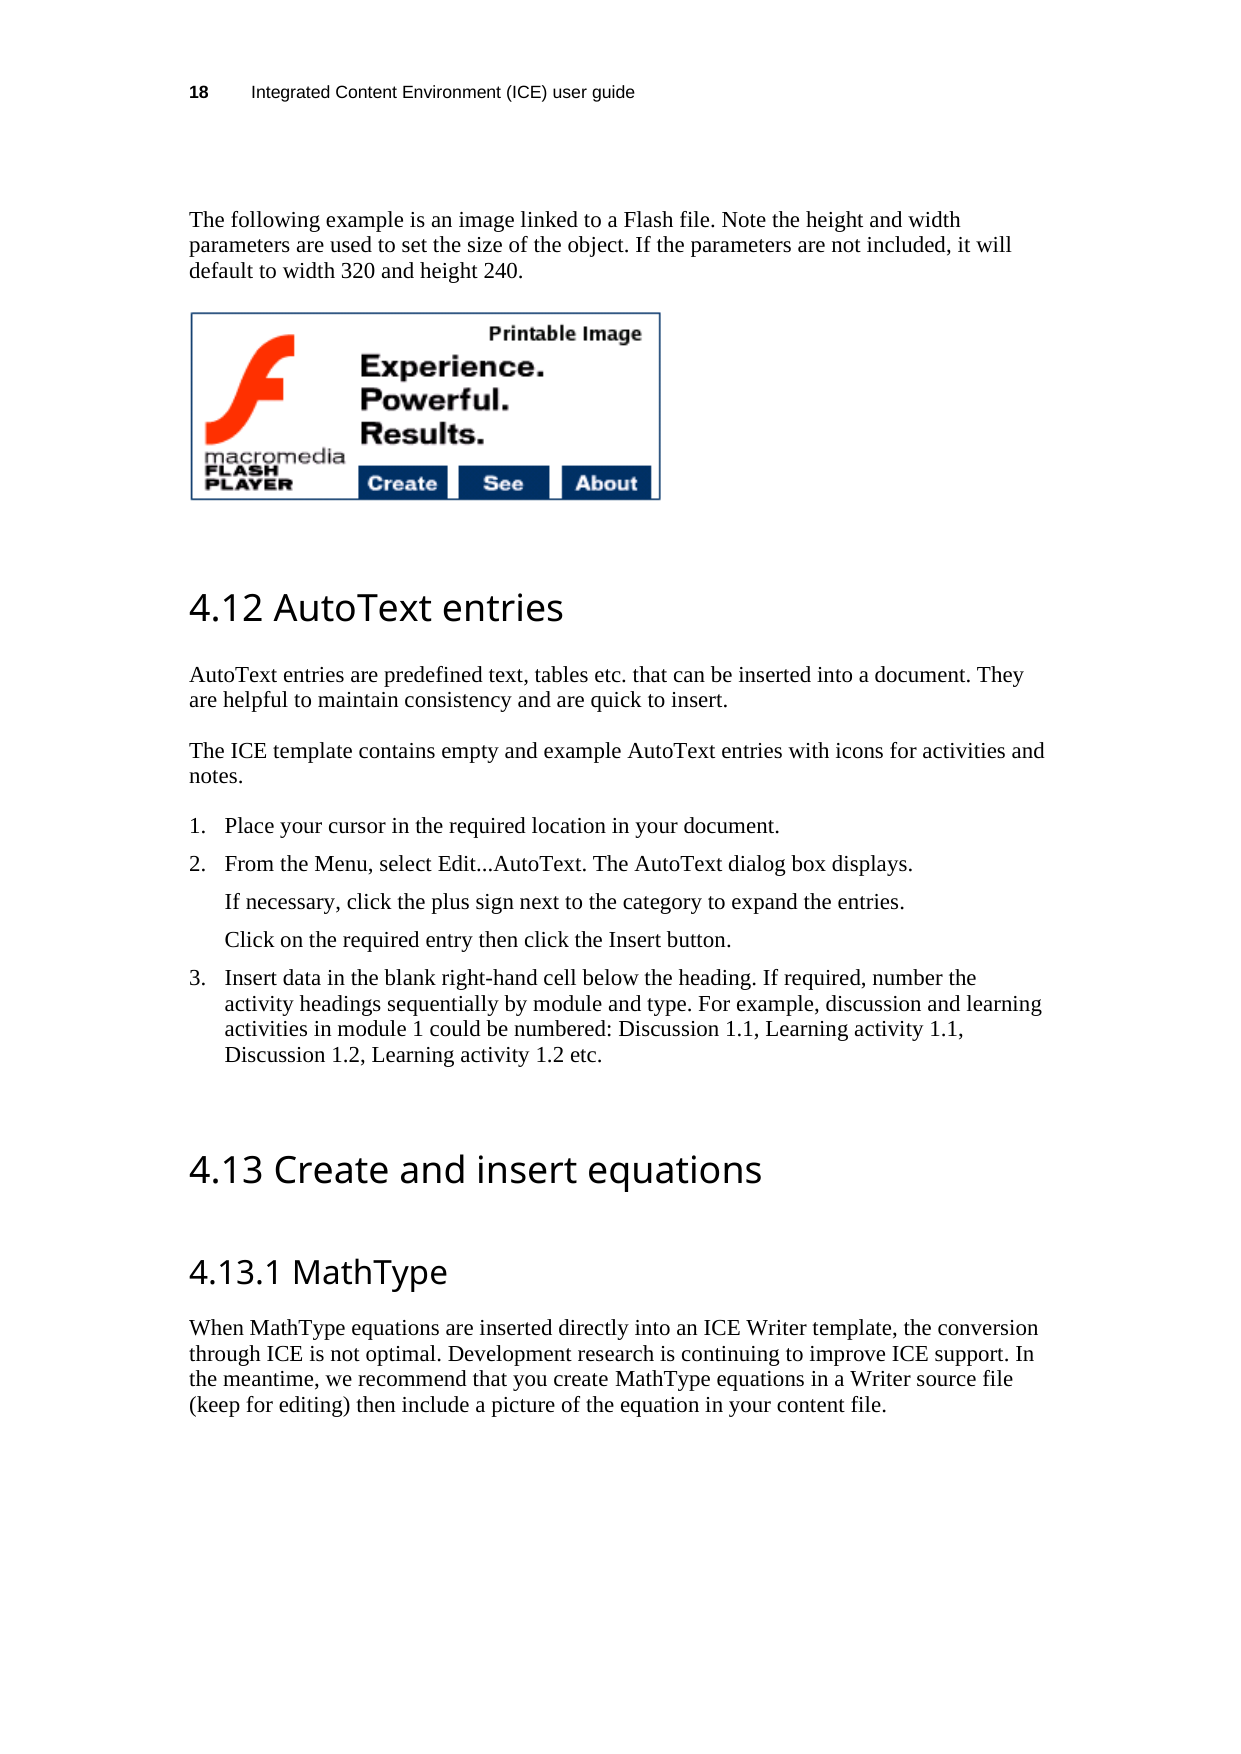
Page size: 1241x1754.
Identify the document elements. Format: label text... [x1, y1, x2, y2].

text The following example is an image linked to a Flash file. Note the height and width parameters are used to set the size of the object. If the parameters are not included, it will default to width 320 and height 240. [189, 207, 1051, 283]
list Insert data in the blank right-hand cell below the heading. If required, number the activity headings sequentially by module and type. For example, discussion and learning activities in module 1 could be numbered: Discussion 1.1, Learning activity 1.1, Discussion 1.2, Learning activity 1.2 etc. [189, 965, 1051, 1067]
list Place your cursor in the required location in your document. [189, 813, 1051, 839]
text Click on the required entry then click the Insert button. [224, 927, 1051, 953]
subtitle MathType [189, 1249, 1051, 1294]
text The ICE template contains empty and example AutoText entries with icons for activities and notes. [189, 738, 1051, 789]
list From the Menu, select Edit...AutoText. The AutoText dialog box displays. [189, 851, 1051, 877]
text When MathType equations are inserted directly into an ICE Writer template, the conversion through ICE is not optimal. Development research is continuing to improve ICE support. In the meantime, we recommend that you create MathType equations in a Writer source file (keep for editing) then include a picture of the equation in your content file. [189, 1315, 1051, 1417]
text If necessary, click the plus sign next to the category to expand the entries. [224, 889, 1051, 915]
subtitle AutoText entries [189, 582, 1051, 633]
picture [188, 308, 664, 505]
subtitle Create and insert equations [189, 1144, 1051, 1195]
text AutoText entries are predefined text, tables etc. that can be inserted into a document. They are helpful to maintain consistency and are quick to insert. [189, 662, 1051, 713]
